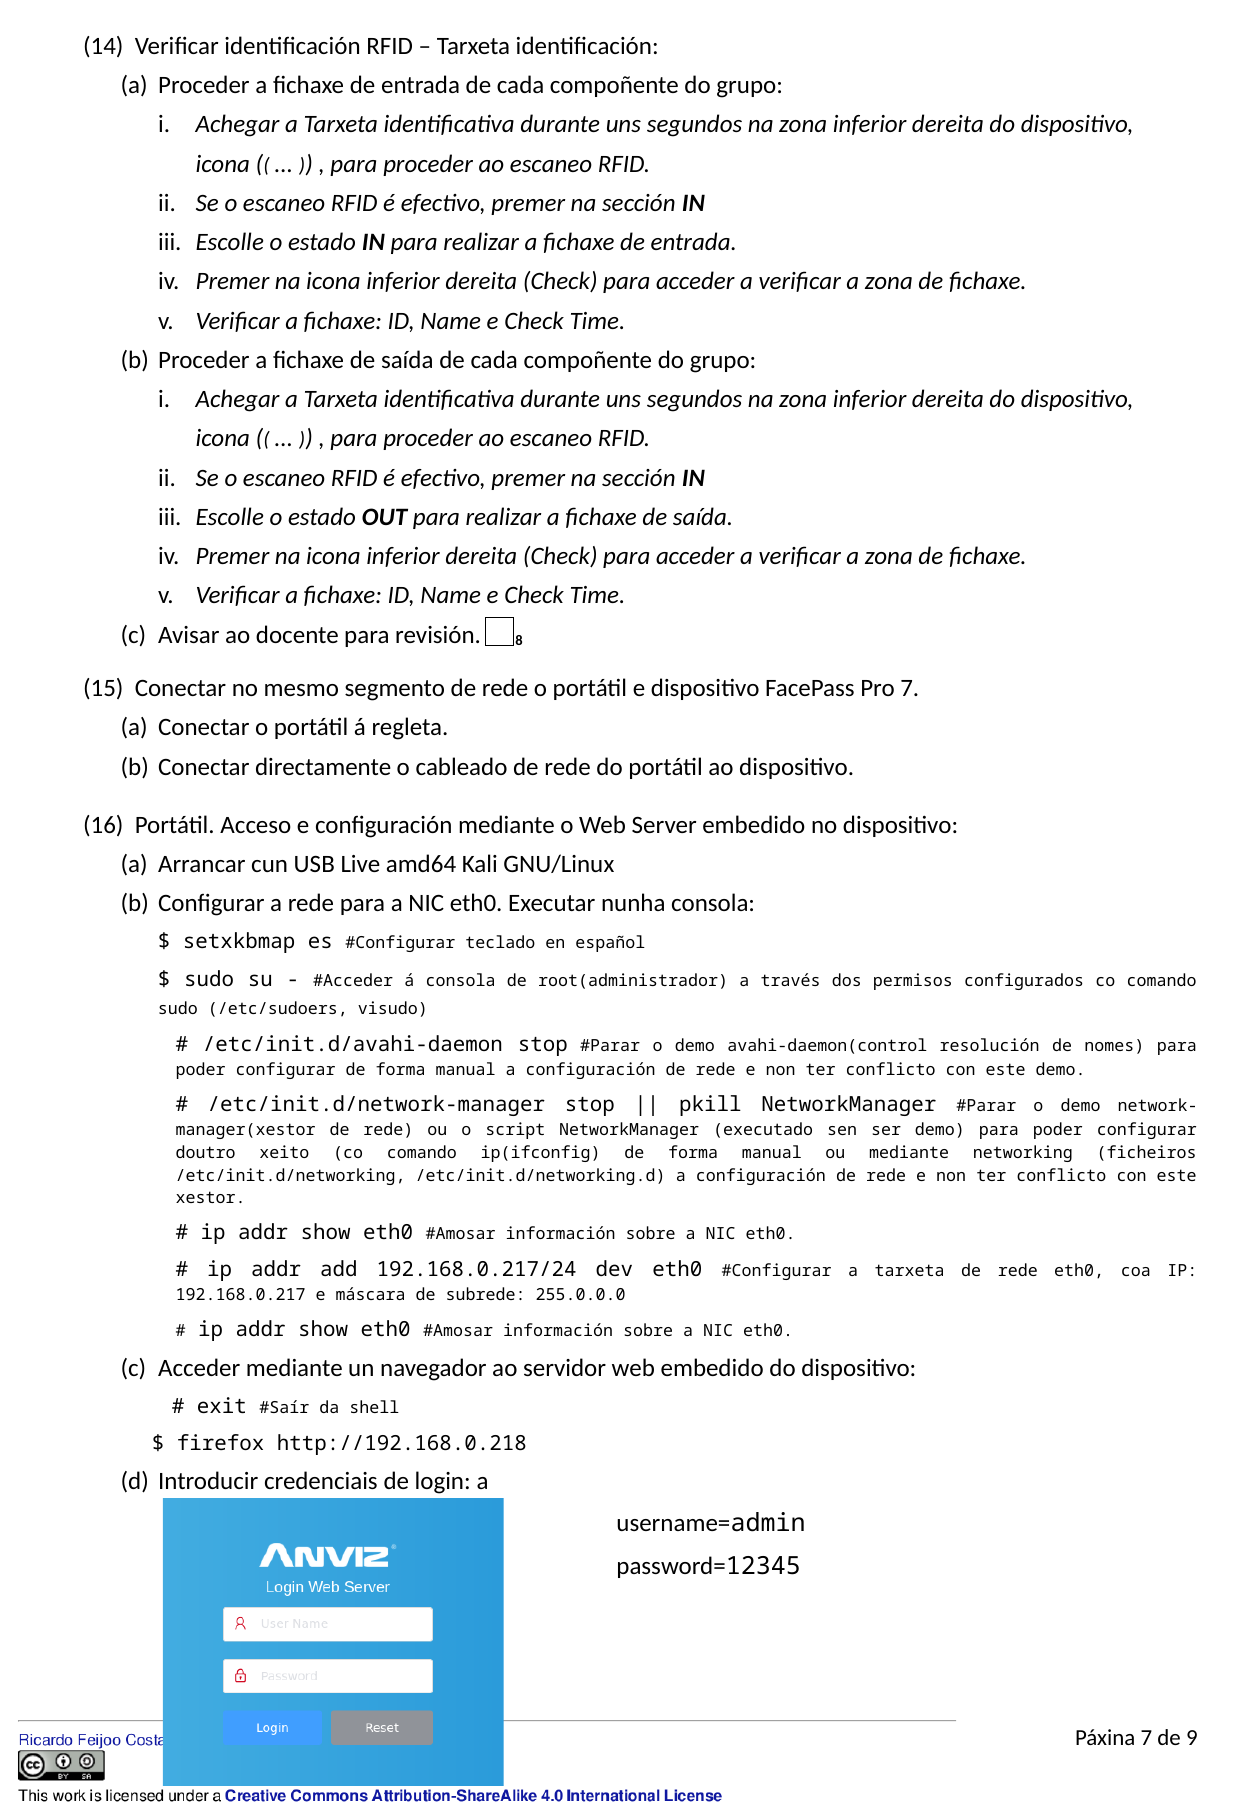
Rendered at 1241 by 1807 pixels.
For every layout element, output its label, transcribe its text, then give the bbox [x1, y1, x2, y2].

list Achegar a Tarxeta identificativa durante uns segundos na zona inferior dereita do dispositivo, [158, 108, 1197, 139]
list [120, 1504, 162, 1539]
list # /etc/init.d/avahi-daemon stop #Parar o demo avahi-daemon(control resolución de nomes) para poder configurar de forma manual a configuración de rede e non ter conflicto con este demo. [140, 1029, 1197, 1081]
list # ip addr add 192.168.0.217/24 dev eth0 #Configurar a tarxeta de rede eth0, coa IP: 192.168.0.217 e máscara de subrede: 255.0.0.0 [140, 1254, 1197, 1306]
list Proceder a fichaxe de saída de cada compoñente do grupo: [120, 344, 1197, 374]
list $ firefox http://192.168.0.218 [116, 1428, 1197, 1457]
list Conectar no mesmo segmento de rede o portátil e dispositivo FacePass Pro 7. [83, 672, 1197, 703]
list Verificar identificación RFID – Tarxeta identificación: [83, 30, 1197, 60]
list Escolle o estado OUT para realizar a fichaxe de saída. [158, 501, 1197, 532]
list Portátil. Acceso e configuración mediante o Web Server embedido no dispositivo: [83, 809, 1197, 839]
list Introducir credenciais de login: a [120, 1465, 1197, 1496]
list Acceder mediante un navegador ao servidor web embedido do dispositivo: [120, 1352, 1197, 1382]
list # exit #Saír da shell [116, 1391, 1197, 1419]
list # ip addr show eth0 #Amosar información sobre a NIC eth0. [140, 1314, 1197, 1343]
list Achegar a Tarxeta identificativa durante uns segundos na zona inferior dereita do dispositivo, [158, 383, 1197, 414]
list $ sudo su - #Acceder á consola de root(administrador) a través dos permisos configurados co comando sudo (/etc/sudoers, visudo) [122, 964, 1197, 1021]
list Conectar o portátil á regleta. [120, 711, 1197, 742]
list # ip addr show eth0 #Amosar información sobre a NIC eth0. [140, 1217, 1197, 1246]
list icona (( ... )) , para proceder ao escaneo RFID. [158, 148, 1197, 178]
picture [8, 1498, 957, 1806]
list Conectar directamente o cableado de rede do portátil ao dispositivo. [120, 751, 1197, 781]
list icona (( ... )) , para proceder ao escaneo RFID. [158, 423, 1197, 453]
list [120, 1547, 162, 1581]
list Premer na icona inferior dereita (Check) para acceder a verificar a zona de fichaxe. [158, 540, 1197, 571]
list username=admin [504, 1504, 1197, 1539]
list Arrancar cun USB Live amd64 Kali GNU/Linux [120, 848, 1197, 879]
list Proceder a fichaxe de entrada de cada compoñente do grupo: [120, 69, 1197, 100]
list Avisar ao docente para revisión. 8 [120, 619, 1197, 649]
list Verificar a fichaxe: ID, Name e Check Time. [158, 580, 1197, 610]
list password=12345 [504, 1547, 1197, 1581]
list Se o escaneo RFID é efectivo, premer na sección IN [158, 187, 1197, 217]
list Se o escaneo RFID é efectivo, premer na sección IN [158, 462, 1197, 492]
list # /etc/init.d/network-manager stop || pkill NetworkManager #Parar o demo network-manager(xestor de rede) ou o script NetworkManager (executado sen ser demo) para poder configurar doutro xeito (co comando ip(ifconfig) de forma manual ou mediante networking (ficheiros /etc/init.d/networking, /etc/init.d/networking.d) a configuración de rede e non ter conflicto con este xestor. [140, 1089, 1197, 1209]
list Configurar a rede para a NIC eth0. Executar nunha consola: [120, 887, 1197, 918]
list $ setxkbmap es #Configurar teclado en español [122, 927, 1197, 955]
list Escolle o estado IN para realizar a fichaxe de entrada. [158, 226, 1197, 257]
list Premer na icona inferior dereita (Check) para acceder a verificar a zona de fichaxe. [158, 266, 1197, 296]
list Verificar a fichaxe: ID, Name e Check Time. [158, 305, 1197, 335]
